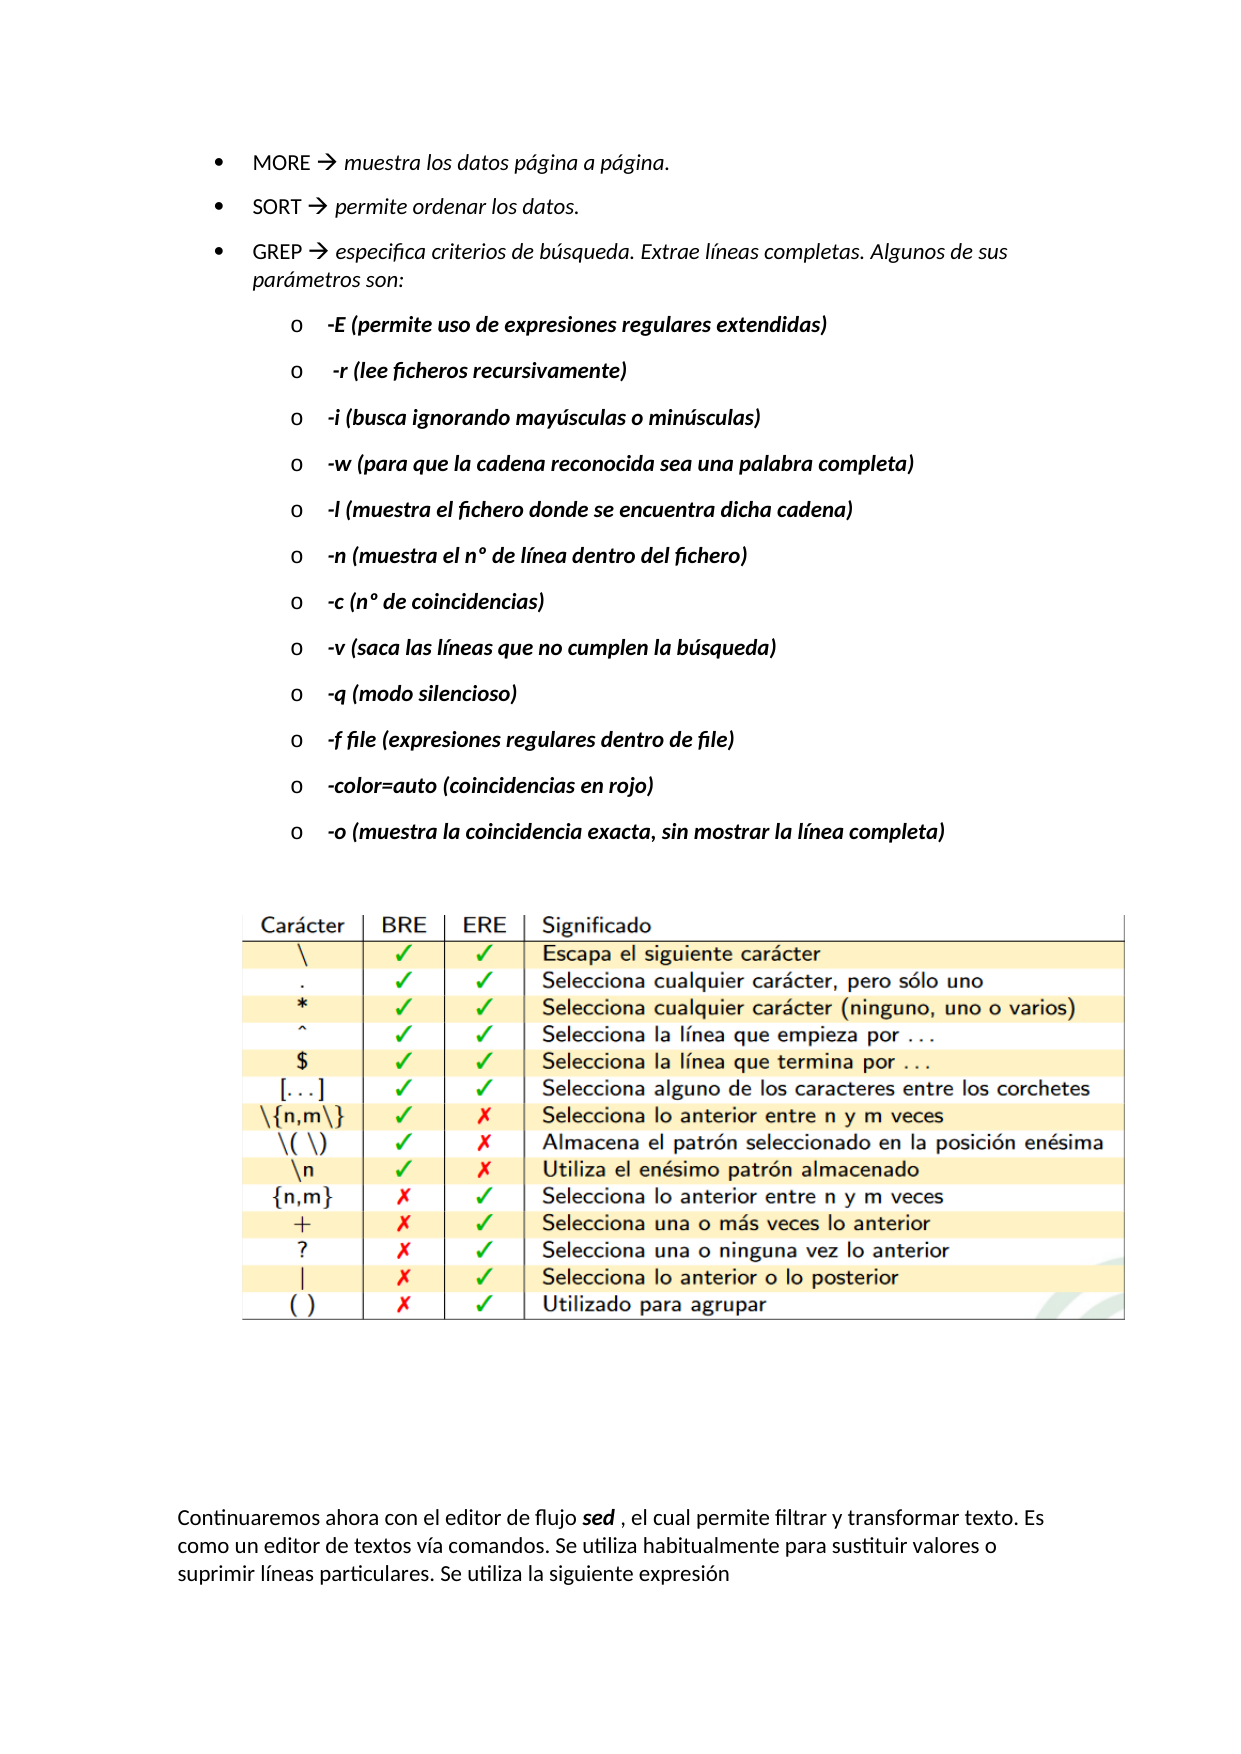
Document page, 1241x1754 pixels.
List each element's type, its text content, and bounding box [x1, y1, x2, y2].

list GREP  especifica criterios de búsqueda. Extrae líneas completas. Algunos de sus parámetros son: [215, 237, 1063, 294]
list -f file (expresiones regulares dentro de file) [290, 725, 1063, 754]
list -l (muestra el fichero donde se encuentra dicha cadena) [290, 495, 1063, 524]
text Continuaremos ahora con el editor de flujo sed , el cual permite filtrar y transformar texto. Es como un editor de textos vía comandos. Se utiliza habitualmente para sustituir valores o suprimir líneas particulares. Se utiliza la siguiente expresión [177, 1503, 1063, 1588]
list -o (muestra la coincidencia exacta, sin mostrar la línea completa) [290, 817, 1063, 846]
list -q (modo silencioso) [290, 679, 1063, 708]
list MORE  muestra los datos página a página. [215, 148, 1063, 176]
list -n (muestra el nº de línea dentro del fichero) [290, 541, 1063, 570]
list -v (saca las líneas que no cumplen la búsqueda) [290, 633, 1063, 662]
list -c (nº de coincidencias) [290, 587, 1063, 616]
list -w (para que la cadena reconocida sea una palabra completa) [290, 449, 1063, 478]
list SORT  permite ordenar los datos. [215, 192, 1063, 221]
list -i (busca ignorando mayúsculas o minúsculas) [290, 403, 1063, 432]
list -color=auto (coincidencias en rojo) [290, 771, 1063, 800]
list -E (permite uso de expresiones regulares extendidas) [290, 311, 1063, 340]
list -r (lee ficheros recursivamente) [290, 357, 1063, 386]
